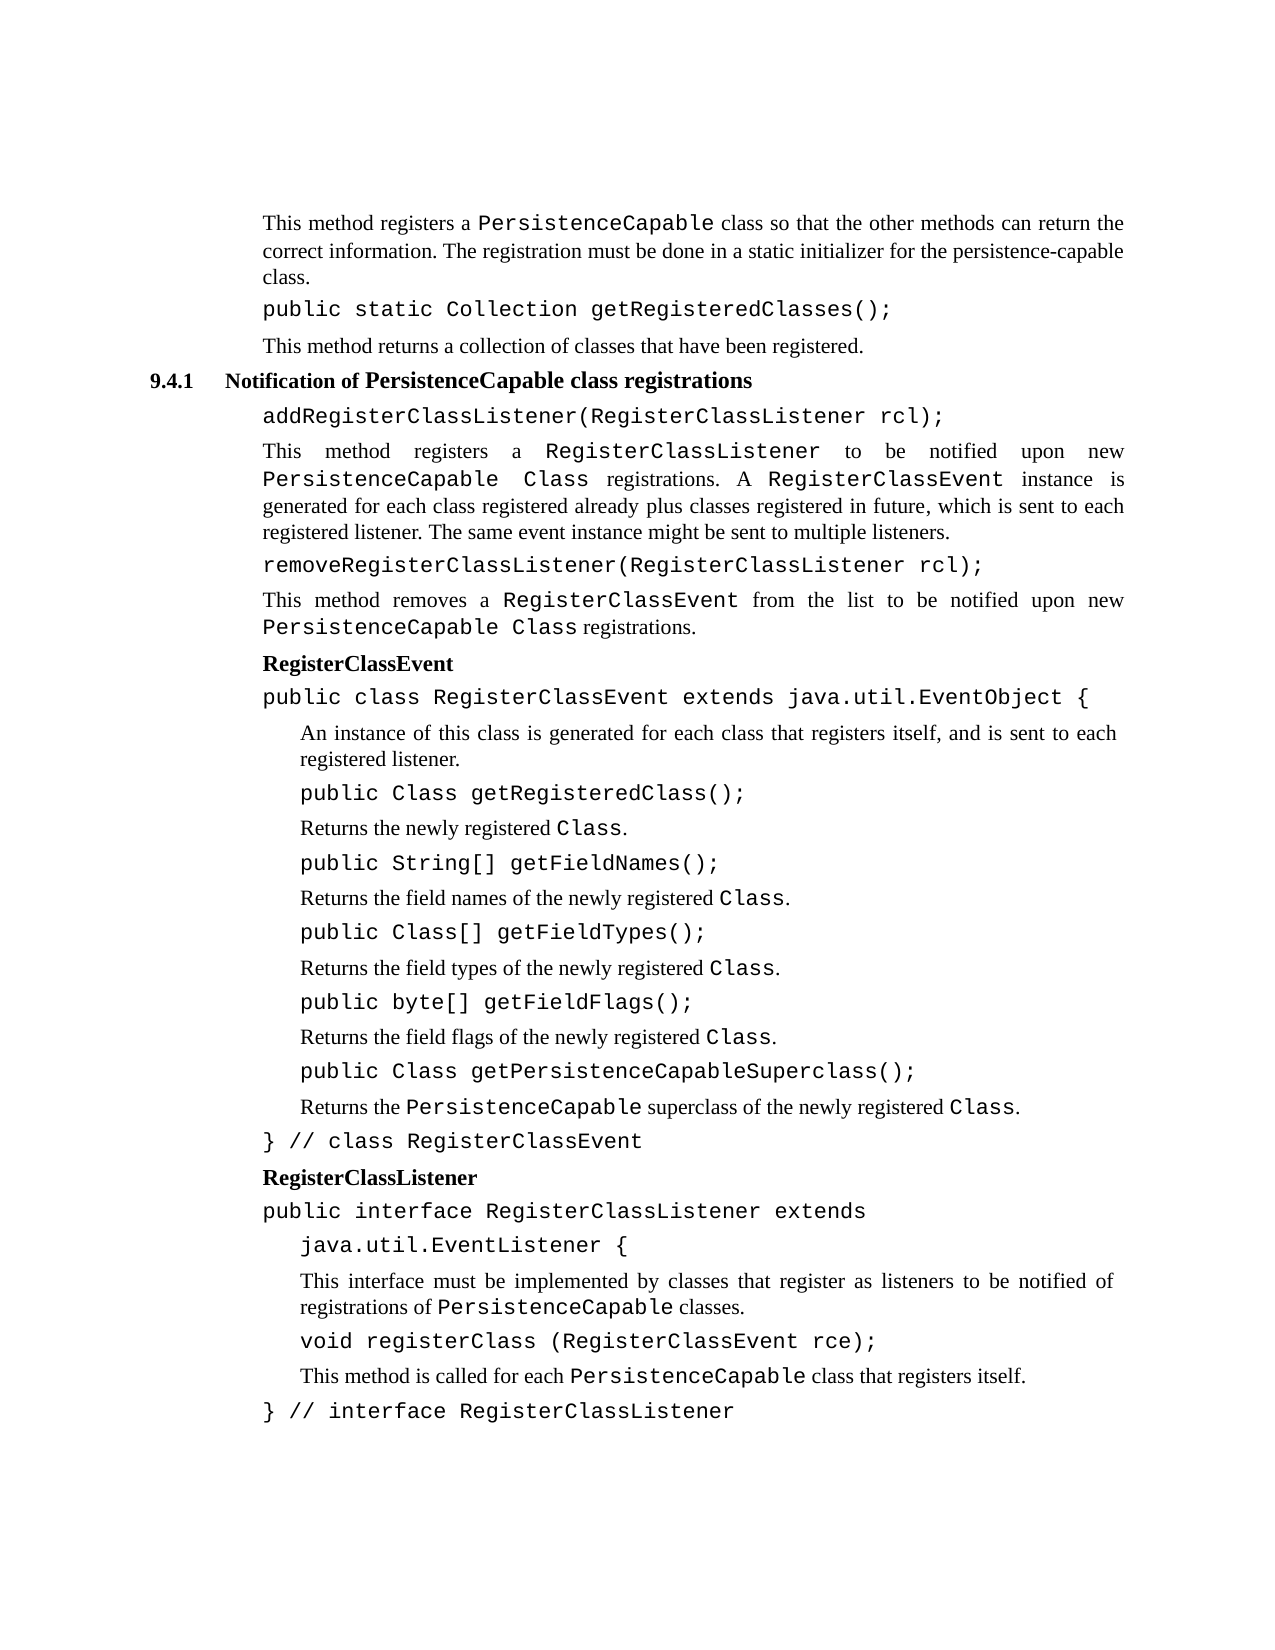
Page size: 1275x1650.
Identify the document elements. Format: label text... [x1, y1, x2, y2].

text A9.4.1-6 [public Class getRegisteredClass(); [262, 780, 1125, 807]
text This method is called for each PersistenceCapable class that registers itself.] [262, 1363, 1125, 1390]
text Returns the field flags of the newly registered Class.] [262, 1024, 1125, 1051]
text A9.4-2 [public static Collection getRegisteredClasses(); [262, 297, 1125, 323]
text An instance of this class is generated for each class that registers itself, and is sent to each registered listener. [262, 719, 1125, 771]
text } // class RegisterClassEvent [262, 1129, 1125, 1155]
text Returns the field types of the newly registered Class.] [262, 954, 1125, 981]
text public class RegisterClassEvent extends java.util.EventObject { [262, 685, 1125, 711]
text public interface RegisterClassListener extends [262, 1199, 1125, 1225]
text This method removes a RegisterClassEvent from the list to be notified upon new PersistenceCapable Class registrations.] [262, 587, 1125, 641]
text Returns the field names of the newly registered Class.] [262, 885, 1125, 912]
subtitle RegisterClassListener [150, 1163, 1125, 1191]
text A9.4.1-11 [void registerClass (RegisterClassEvent rce); [262, 1329, 1125, 1355]
text This method registers a PersistenceCapable class so that the other methods can return the correct information. The registration must be done in a static initializer for the persistence-capable class. ] [262, 210, 1125, 289]
subtitle RegisterClassEvent [150, 649, 1125, 677]
subtitle Notification of PersistenceCapable class registrations [150, 366, 1125, 394]
text java.util.EventListener { [262, 1233, 1125, 1259]
text This interface must be implemented by classes that register as listeners to be notified of registrations of PersistenceCapable classes. [262, 1268, 1125, 1321]
text Returns the PersistenceCapable superclass of the newly registered Class.] [262, 1094, 1125, 1121]
text A9.4.1-5 [removeRegisterClassListener(RegisterClassListener rcl); [262, 553, 1125, 579]
text A9.4.1-9 [public byte[] getFieldFlags(); [262, 990, 1125, 1016]
text A9.4.1-7 [public String[] getFieldNames(); [262, 850, 1125, 876]
text This method returns a collection of classes that have been registered.] [262, 332, 1125, 358]
text Returns the newly registered Class.] [262, 815, 1125, 842]
text A9.4.1-1 [addRegisterClassListener(RegisterClassListener rcl); [262, 404, 1125, 430]
text A9.4.1-8 [public Class[] getFieldTypes(); [262, 920, 1125, 946]
text } // interface RegisterClassListener [262, 1399, 1125, 1425]
text A9.4.1-10 [public Class getPersistenceCapableSuperclass(); [262, 1059, 1125, 1086]
text This method registers a RegisterClassListener to be notified upon new PersistenceCapable Class registrations.] A RegisterClassEvent instance is generated A9.4.1-2 [for each class registered already] plus A9.4.1-3 [classes registered in future], which is sent to each registered listener. A9.4.1-4 [The same event instance might be sent to multiple listeners.] [262, 438, 1125, 544]
